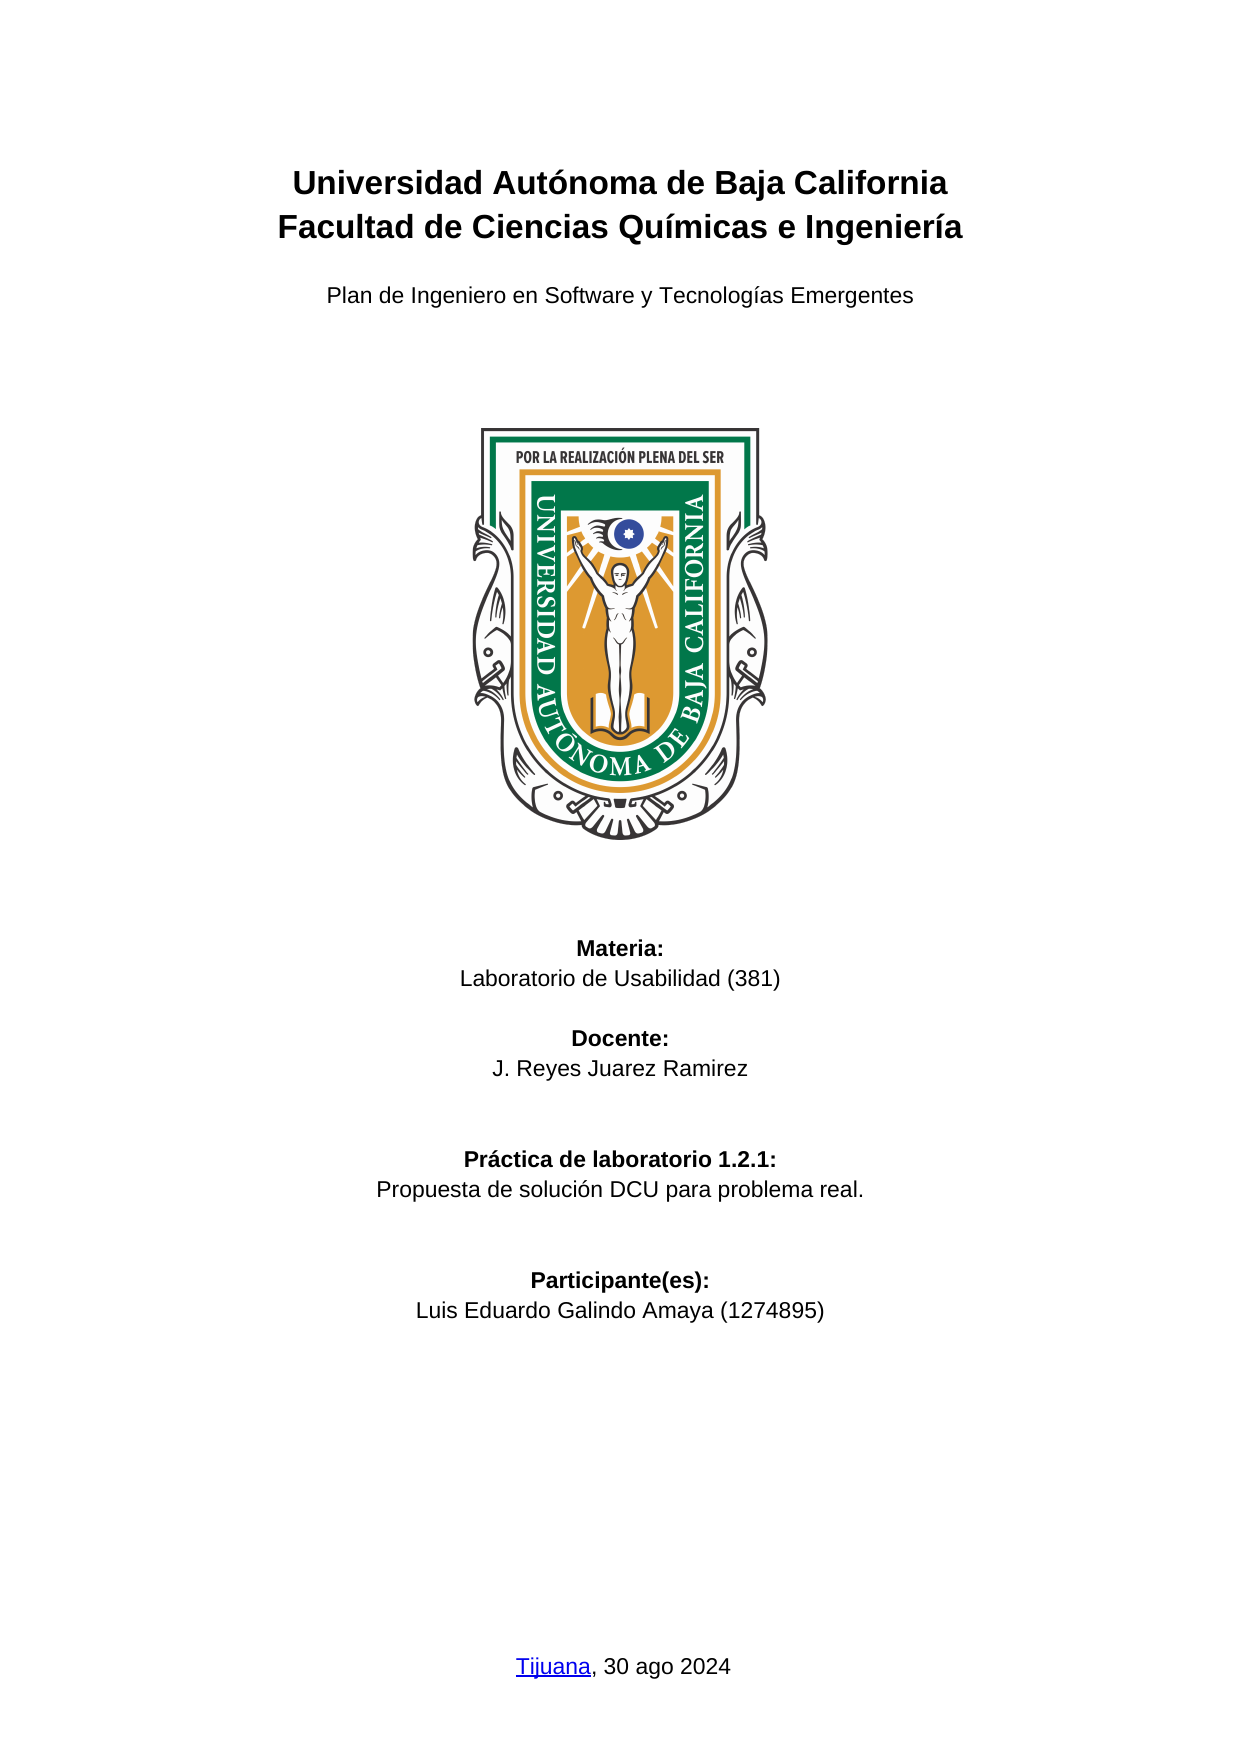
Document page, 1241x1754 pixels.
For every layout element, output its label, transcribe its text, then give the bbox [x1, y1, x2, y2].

text Luis Eduardo Galindo Amaya (1274895) [150, 1297, 1090, 1323]
text Docente: [150, 1025, 1090, 1051]
text Laboratorio de Usabilidad (381) [150, 965, 1090, 991]
text Participante(es): [150, 1267, 1090, 1293]
text Práctica de laboratorio 1.2.1: [150, 1146, 1090, 1172]
text Materia: [150, 934, 1090, 961]
text Propuesta de solución DCU para problema real. [150, 1176, 1090, 1202]
text J. Reyes Juarez Ramirez [150, 1055, 1090, 1082]
picture [472, 428, 768, 840]
